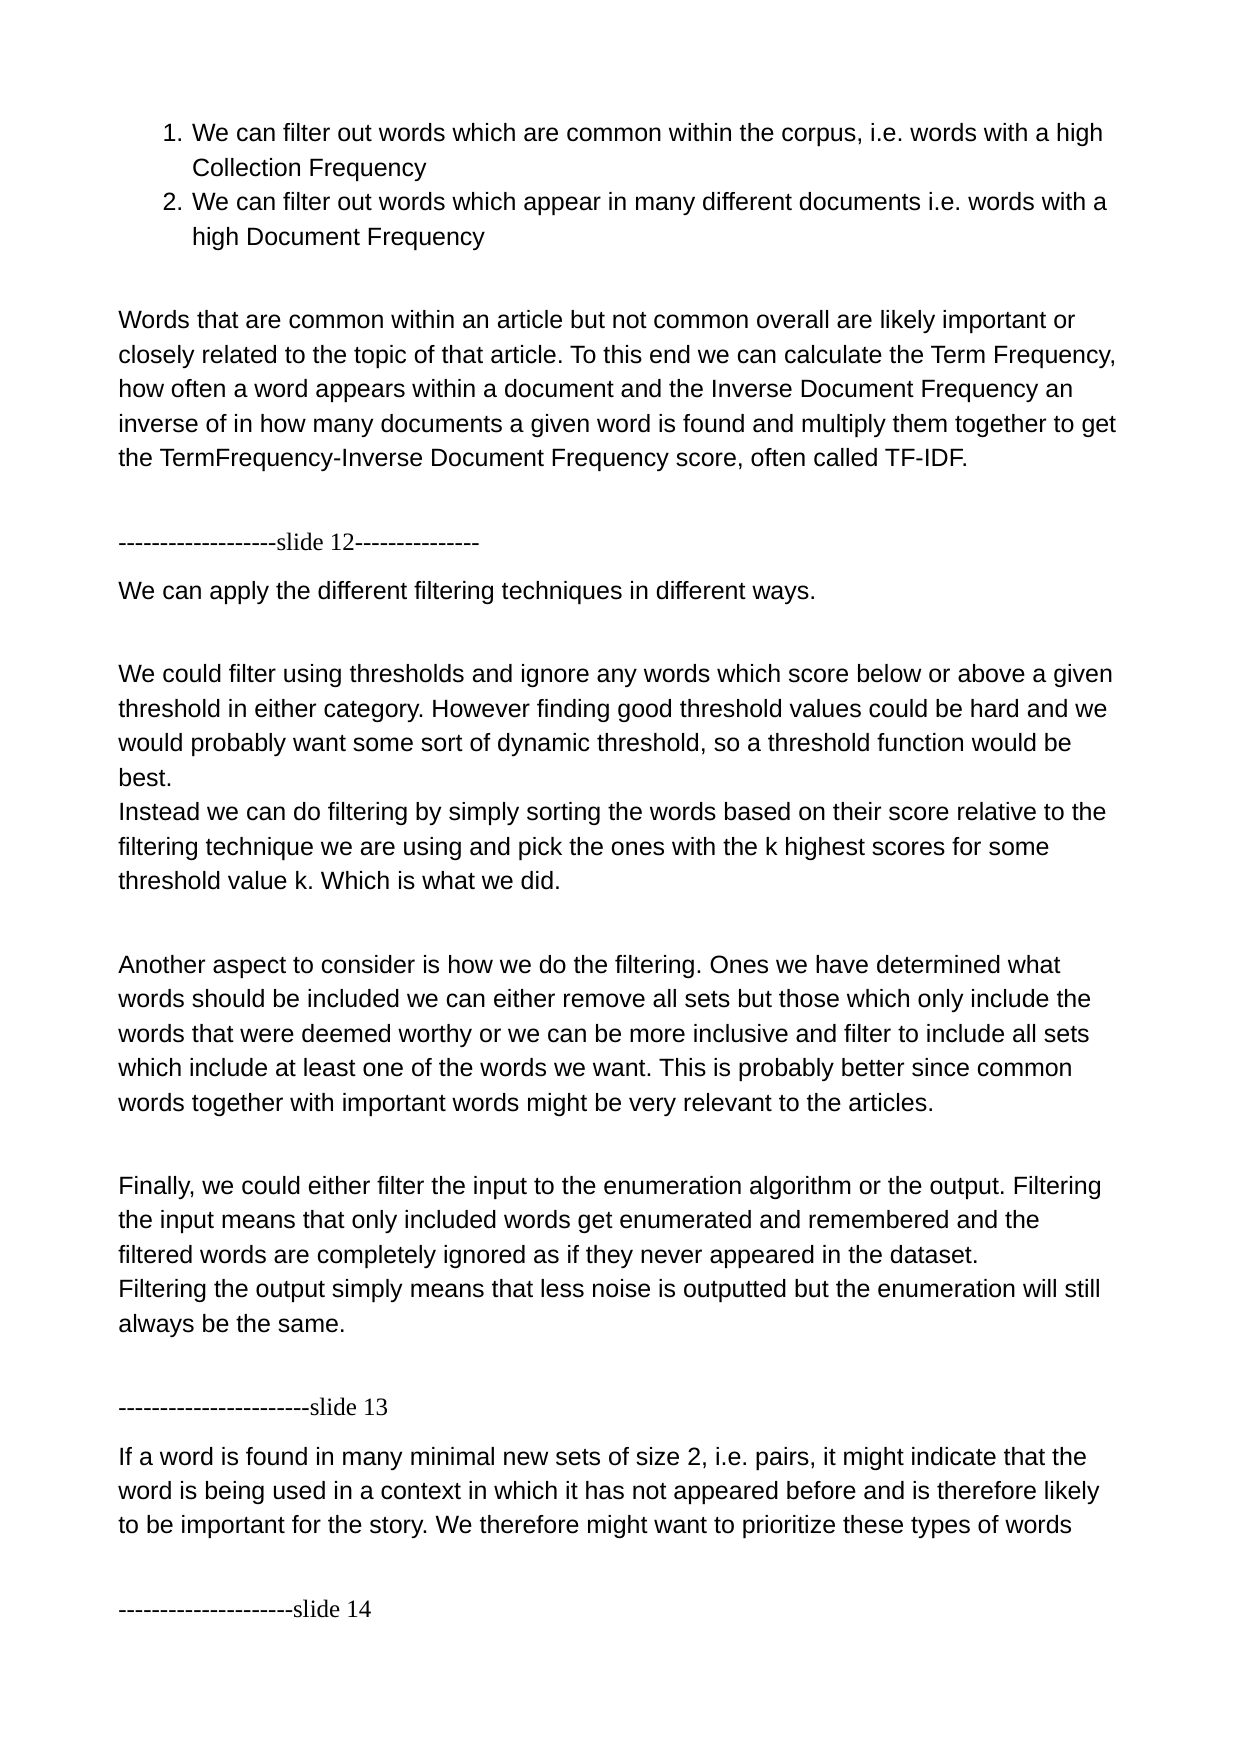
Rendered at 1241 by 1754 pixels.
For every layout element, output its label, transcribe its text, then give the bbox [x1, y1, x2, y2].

text -----------------------slide 13 [118, 1392, 1122, 1421]
text If a word is found in many minimal new sets of size 2, i.e. pairs, it might indicate that the word is being used in a context in which it has not appeared before and is therefore likely to be important for the story. We therefore might want to prioritize these types of words [118, 1442, 1122, 1539]
text Another aspect to consider is how we do the filtering. Ones we have determined what words should be included we can either remove all sets but those which only include the words that were deemed worthy or we can be more inclusive and filter to include all sets which include at least one of the words we want. This is probably better since common words together with important words might be very relevant to the articles. [118, 949, 1122, 1116]
text We can apply the different filtering techniques in different ways. [118, 576, 1122, 604]
text Words that are common within an article but not common overall are likely important or closely related to the topic of that article. To this end we can calculate the Term Frequency, how often a word appears within a document and the Inverse Document Frequency an inverse of in how many documents a given word is found and multiply them together to get the TermFrequency-Inverse Document Frequency score, often called TF-IDF. [118, 305, 1122, 472]
text We could filter using thresholds and ignore any words which score below or above a given threshold in either category. However finding good threshold values could be hard and we would probably want some sort of dynamic threshold, so a threshold function would be best. [118, 659, 1122, 791]
text -------------------slide 12--------------- [118, 527, 1122, 555]
list We can filter out words which are common within the corpus, i.e. words with a high Collection Frequency [162, 118, 1122, 181]
text Finally, we could either filter the input to the enumeration algorithm or the output. Filtering the input means that only included words get enumerated and remembered and the filtered words are completely ignored as if they never appeared in the dataset. [118, 1171, 1122, 1269]
text Filtering the output simply means that less noise is outputted but the enumeration will still always be the same. [118, 1274, 1122, 1338]
list We can filter out words which appear in many different documents i.e. words with a high Document Frequency [162, 187, 1122, 250]
text ---------------------slide 14 [118, 1594, 1122, 1623]
text Instead we can do filtering by simply sorting the words based on their score relative to the filtering technique we are using and pick the ones with the k highest scores for some threshold value k. Which is what we did. [118, 797, 1122, 895]
